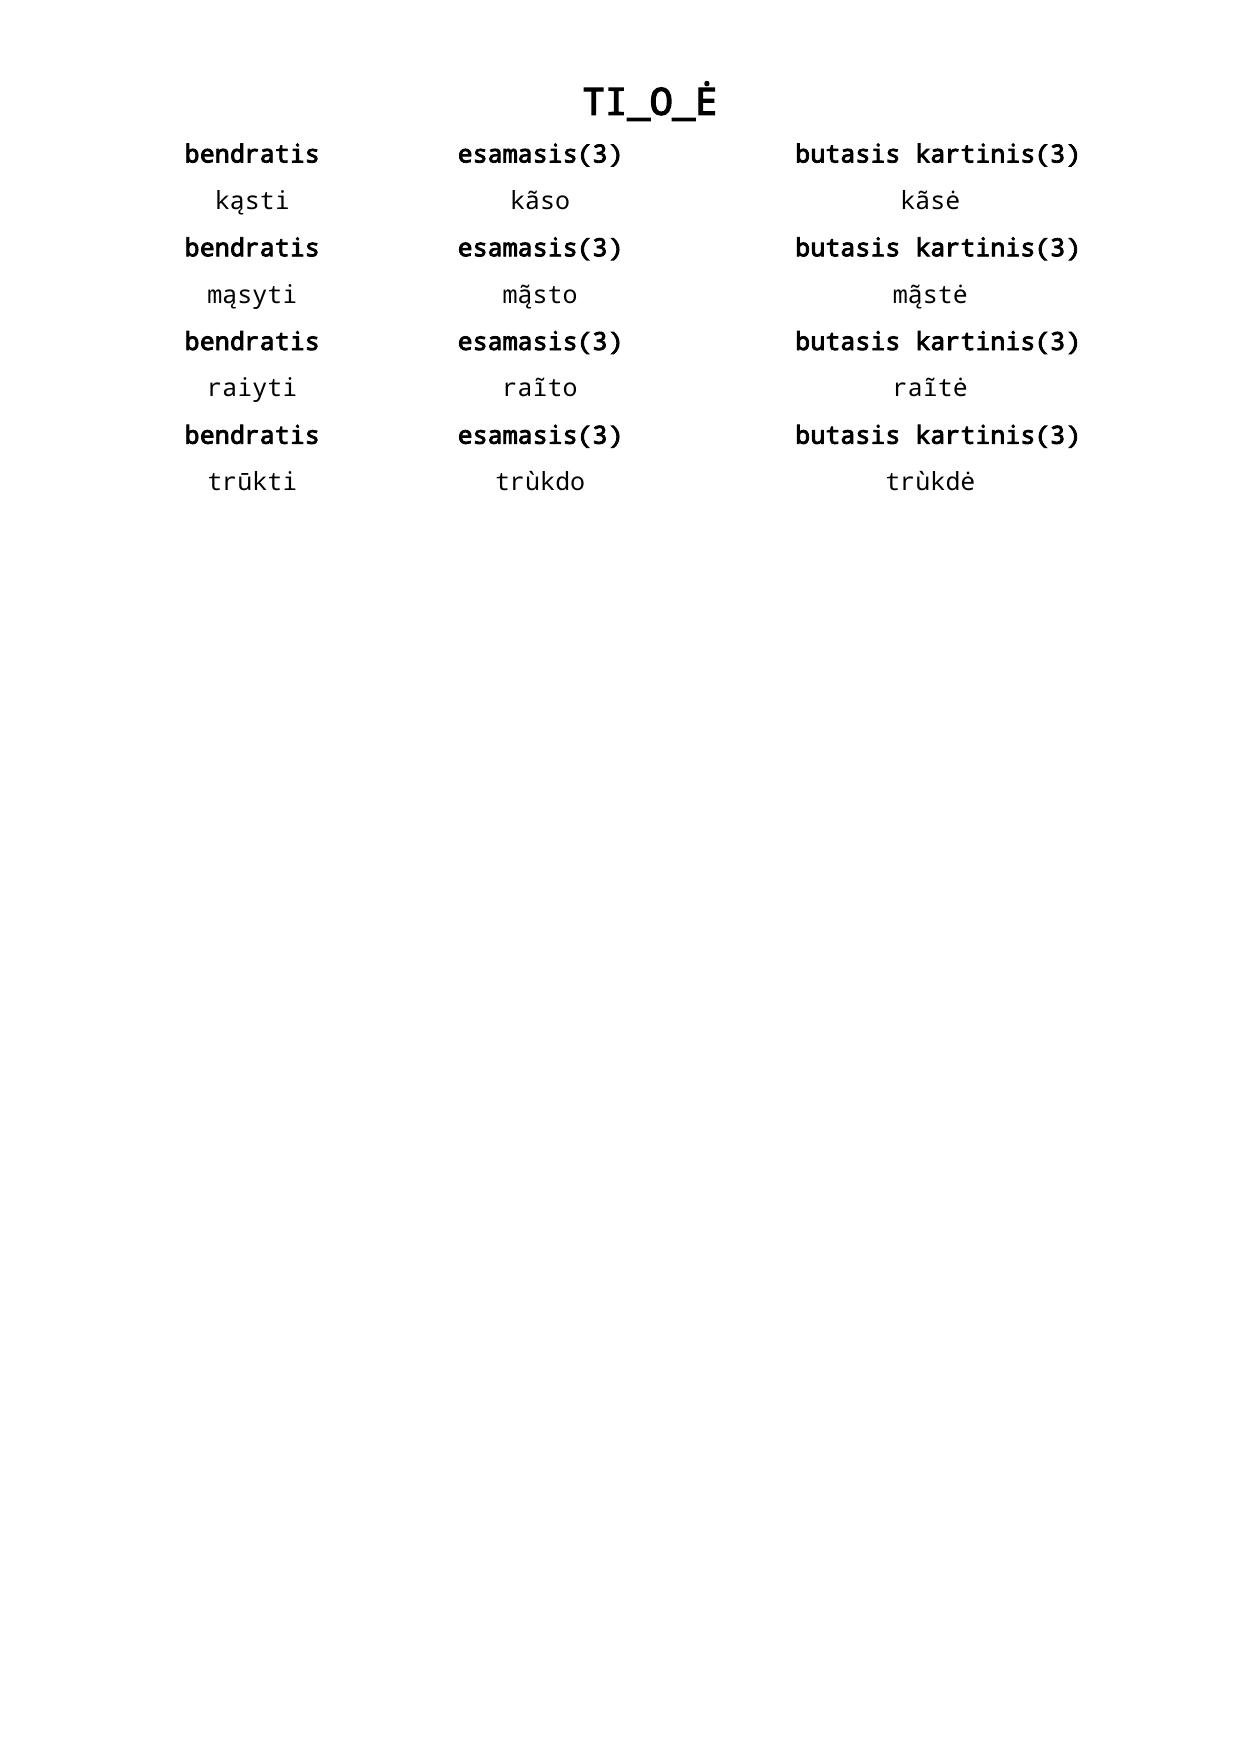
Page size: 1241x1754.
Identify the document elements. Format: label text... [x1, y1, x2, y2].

table_cell mą̃stė [694, 277, 1181, 324]
table_header butasis kartinis(3) [694, 324, 1181, 371]
table_header bendratis [118, 230, 386, 277]
table_cell raĩto [386, 371, 694, 418]
table_header butasis kartinis(3) [694, 136, 1181, 183]
table_cell trūkti [118, 465, 386, 511]
subtitle TI_O_Ė [118, 80, 1181, 124]
table_cell raiyti [118, 371, 386, 418]
table_cell kãsė [694, 183, 1181, 230]
table_header butasis kartinis(3) [694, 230, 1181, 277]
table_header butasis kartinis(3) [694, 418, 1181, 464]
table_cell trùkdo [386, 465, 694, 511]
table_header esamasis(3) [386, 418, 694, 464]
table_cell kãso [386, 183, 694, 230]
table_header bendratis [118, 418, 386, 464]
table_header esamasis(3) [386, 230, 694, 277]
table_header esamasis(3) [386, 136, 694, 183]
table_cell mą̃sto [386, 277, 694, 324]
table_cell raĩtė [694, 371, 1181, 418]
table_cell kąsti [118, 183, 386, 230]
table_header esamasis(3) [386, 324, 694, 371]
table_cell mąsyti [118, 277, 386, 324]
table_header bendratis [118, 136, 386, 183]
table_cell trùkdė [694, 465, 1181, 511]
table_header bendratis [118, 324, 386, 371]
